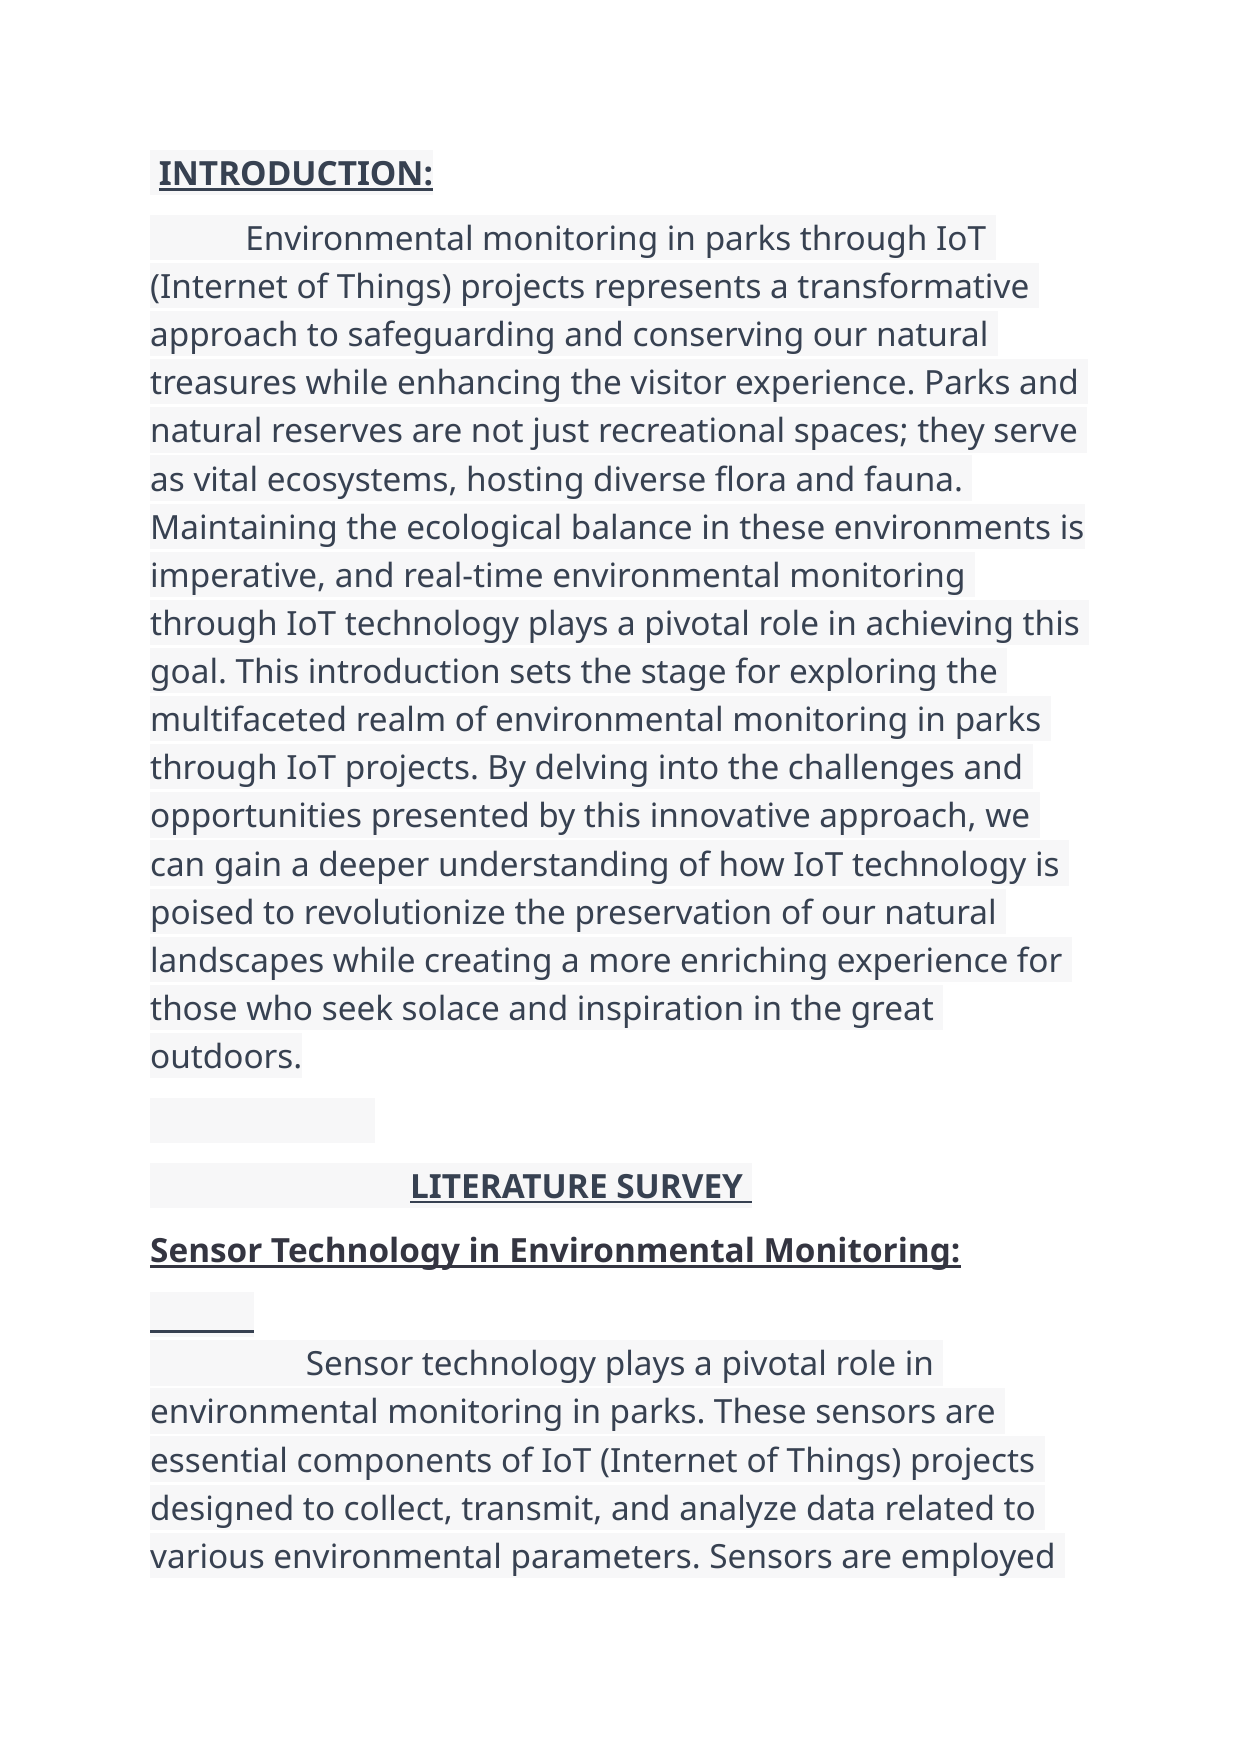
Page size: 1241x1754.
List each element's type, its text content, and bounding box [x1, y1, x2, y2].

text Environmental monitoring in parks through IoT (Internet of Things) projects represents a transformative approach to safeguarding and conserving our natural treasures while enhancing the visitor experience. Parks and natural reserves are not just recreational spaces; they serve as vital ecosystems, hosting diverse flora and fauna. Maintaining the ecological balance in these environments is imperative, and real-time environmental monitoring through IoT technology plays a pivotal role in achieving this goal. This introduction sets the stage for exploring the multifaceted realm of environmental monitoring in parks through IoT projects. By delving into the challenges and opportunities presented by this innovative approach, we can gain a deeper understanding of how IoT technology is poised to revolutionize the preservation of our natural landscapes while creating a more enriching experience for those who seek solace and inspiration in the great outdoors. [150, 215, 1090, 1078]
text Sensor technology plays a pivotal role in environmental monitoring in parks. These sensors are essential components of IoT (Internet of Things) projects designed to collect, transmit, and analyze data related to various environmental parameters. Sensors are employed [150, 1292, 1090, 1578]
text INTRODUCTION: [150, 150, 1090, 195]
text Sensor Technology in Environmental Monitoring: [150, 1227, 1090, 1273]
text LITERATURE SURVEY [150, 1162, 1090, 1208]
